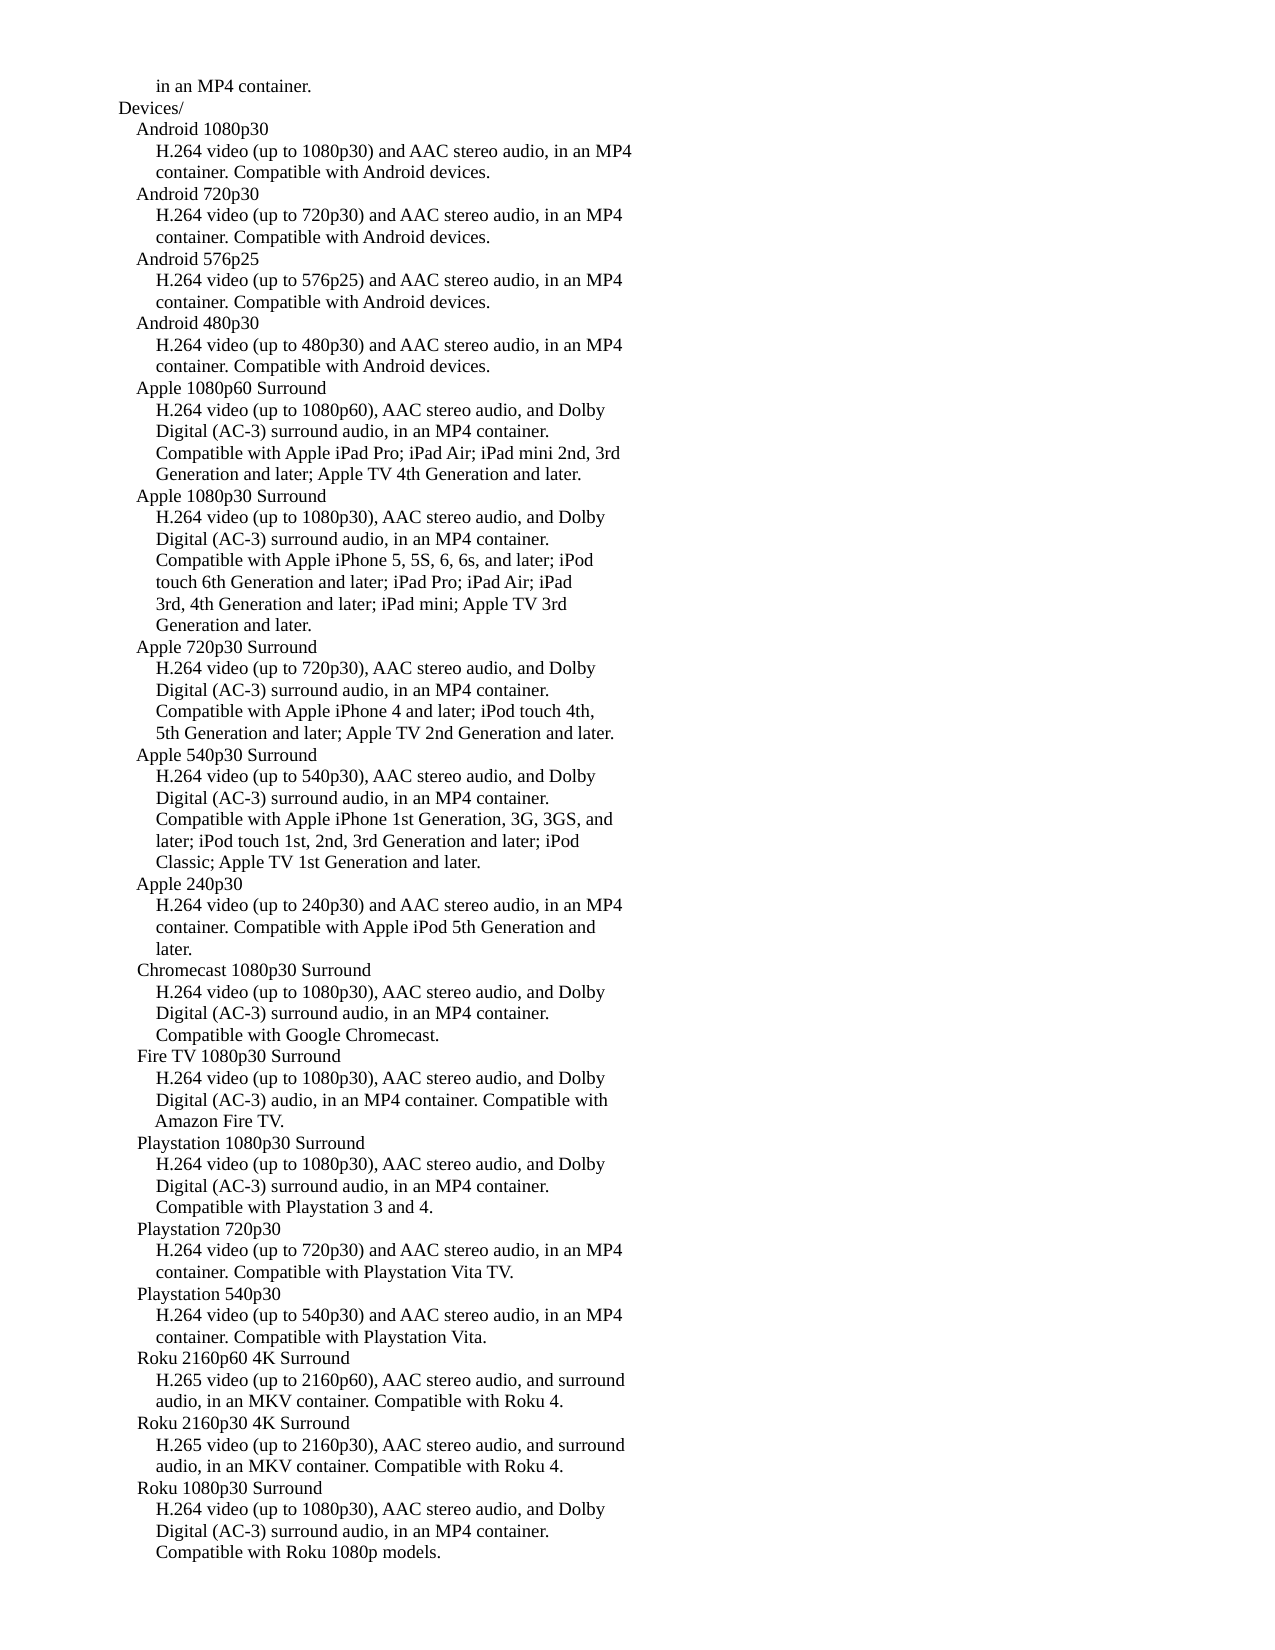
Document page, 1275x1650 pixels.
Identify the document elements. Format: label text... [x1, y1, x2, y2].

text container. Compatible with Playstation Vita. [118, 1326, 1157, 1347]
text in an MP4 container. [118, 75, 1157, 97]
text Playstation 720p30 [118, 1218, 1157, 1239]
text Compatible with Google Chromecast. [118, 1024, 1157, 1045]
text Roku 2160p60 4K Surround [118, 1347, 1157, 1369]
text 3rd, 4th Generation and later; iPad mini; Apple TV 3rd [118, 592, 1157, 614]
text H.264 video (up to 720p30) and AAC stereo audio, in an MP4 [118, 1239, 1157, 1261]
text Digital (AC-3) surround audio, in an MP4 container. [118, 528, 1157, 549]
text Compatible with Apple iPad Pro; iPad Air; iPad mini 2nd, 3rd [118, 442, 1157, 463]
text Roku 2160p30 4K Surround [118, 1412, 1157, 1433]
text Fire TV 1080p30 Surround [118, 1045, 1157, 1067]
text Classic; Apple TV 1st Generation and later. [118, 851, 1157, 873]
text Compatible with Apple iPhone 1st Generation, 3G, 3GS, and [118, 808, 1157, 830]
text H.264 video (up to 540p30), AAC stereo audio, and Dolby [118, 765, 1157, 787]
text Chromecast 1080p30 Surround [118, 959, 1157, 981]
text Compatible with Apple iPhone 4 and later; iPod touch 4th, [118, 700, 1157, 722]
text H.264 video (up to 1080p30), AAC stereo audio, and Dolby [118, 981, 1157, 1002]
text Digital (AC-3) surround audio, in an MP4 container. [118, 1175, 1157, 1196]
text H.265 video (up to 2160p60), AAC stereo audio, and surround [118, 1369, 1157, 1390]
text Android 1080p30 [118, 118, 1157, 140]
text Devices/ [118, 97, 1157, 118]
text Digital (AC-3) audio, in an MP4 container. Compatible with [118, 1088, 1157, 1110]
text Generation and later; Apple TV 4th Generation and later. [118, 463, 1157, 485]
text container. Compatible with Android devices. [118, 291, 1157, 312]
text Playstation 540p30 [118, 1282, 1157, 1304]
text H.264 video (up to 1080p30), AAC stereo audio, and Dolby [118, 1067, 1157, 1088]
text container. Compatible with Apple iPod 5th Generation and [118, 916, 1157, 937]
text Android 576p25 [118, 247, 1157, 269]
text container. Compatible with Android devices. [118, 355, 1157, 377]
text later. [118, 937, 1157, 959]
text Digital (AC-3) surround audio, in an MP4 container. [118, 679, 1157, 700]
text container. Compatible with Playstation Vita TV. [118, 1261, 1157, 1282]
text Android 720p30 [118, 183, 1157, 204]
text touch 6th Generation and later; iPad Pro; iPad Air; iPad [118, 571, 1157, 592]
text H.264 video (up to 1080p30) and AAC stereo audio, in an MP4 [118, 140, 1157, 161]
text H.264 video (up to 720p30) and AAC stereo audio, in an MP4 [118, 204, 1157, 226]
text H.265 video (up to 2160p30), AAC stereo audio, and surround [118, 1433, 1157, 1455]
text H.264 video (up to 1080p30), AAC stereo audio, and Dolby [118, 1498, 1157, 1520]
text 5th Generation and later; Apple TV 2nd Generation and later. [118, 722, 1157, 743]
text Playstation 1080p30 Surround [118, 1132, 1157, 1153]
text H.264 video (up to 1080p60), AAC stereo audio, and Dolby [118, 398, 1157, 420]
text Digital (AC-3) surround audio, in an MP4 container. [118, 787, 1157, 808]
text Compatible with Apple iPhone 5, 5S, 6, 6s, and later; iPod [118, 549, 1157, 571]
text Digital (AC-3) surround audio, in an MP4 container. [118, 1520, 1157, 1541]
text Apple 1080p30 Surround [118, 485, 1157, 506]
text Digital (AC-3) surround audio, in an MP4 container. [118, 420, 1157, 442]
text H.264 video (up to 240p30) and AAC stereo audio, in an MP4 [118, 894, 1157, 916]
text container. Compatible with Android devices. [118, 226, 1157, 247]
text Amazon Fire TV. [118, 1110, 1157, 1132]
text H.264 video (up to 576p25) and AAC stereo audio, in an MP4 [118, 269, 1157, 291]
text Android 480p30 [118, 312, 1157, 334]
text H.264 video (up to 540p30) and AAC stereo audio, in an MP4 [118, 1304, 1157, 1326]
text Generation and later. [118, 614, 1157, 636]
text audio, in an MKV container. Compatible with Roku 4. [118, 1455, 1157, 1477]
text H.264 video (up to 720p30), AAC stereo audio, and Dolby [118, 657, 1157, 679]
text Compatible with Roku 1080p models. [118, 1541, 1157, 1563]
text H.264 video (up to 1080p30), AAC stereo audio, and Dolby [118, 1153, 1157, 1175]
text audio, in an MKV container. Compatible with Roku 4. [118, 1390, 1157, 1412]
text Apple 240p30 [118, 873, 1157, 894]
text Digital (AC-3) surround audio, in an MP4 container. [118, 1002, 1157, 1024]
text later; iPod touch 1st, 2nd, 3rd Generation and later; iPod [118, 830, 1157, 851]
text Compatible with Playstation 3 and 4. [118, 1196, 1157, 1218]
text H.264 video (up to 480p30) and AAC stereo audio, in an MP4 [118, 334, 1157, 355]
text Apple 540p30 Surround [118, 743, 1157, 765]
text Roku 1080p30 Surround [118, 1477, 1157, 1498]
text container. Compatible with Android devices. [118, 161, 1157, 183]
text Apple 720p30 Surround [118, 636, 1157, 657]
text Apple 1080p60 Surround [118, 377, 1157, 398]
text H.264 video (up to 1080p30), AAC stereo audio, and Dolby [118, 506, 1157, 528]
